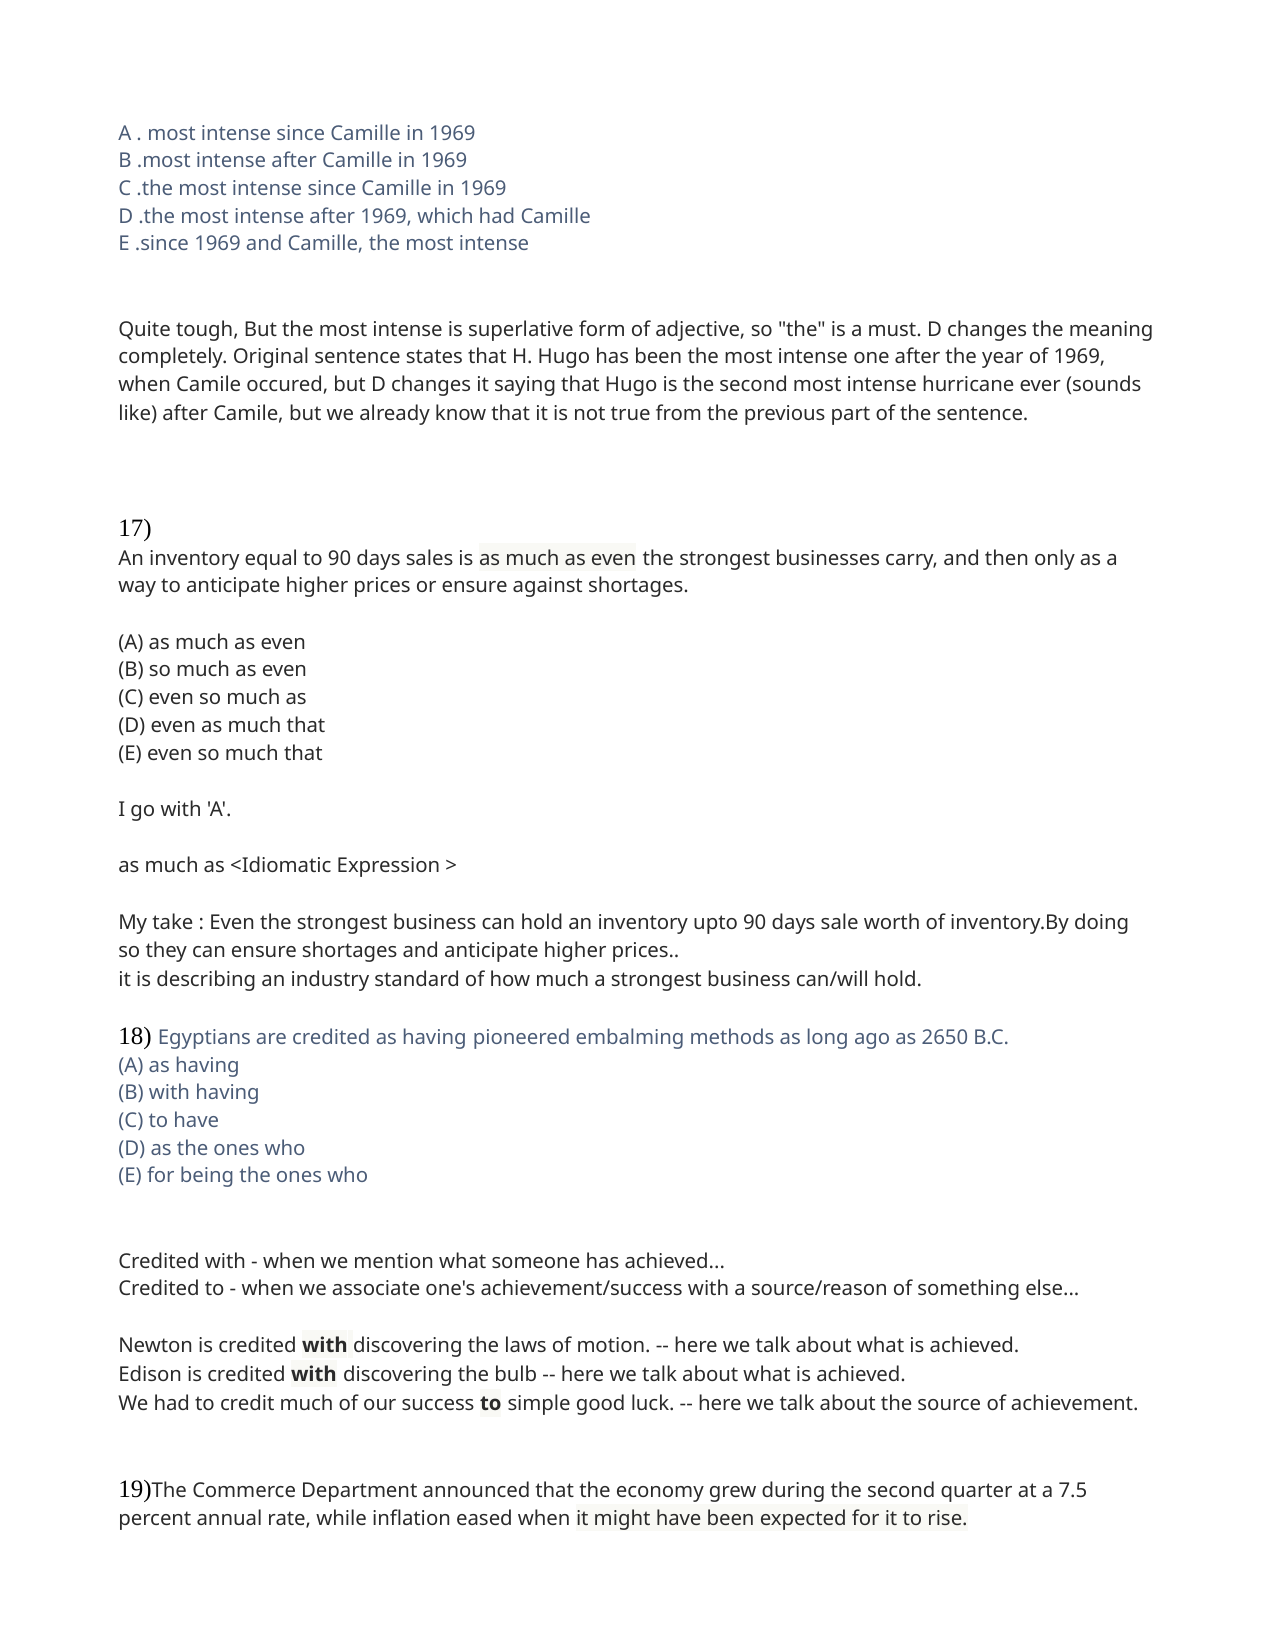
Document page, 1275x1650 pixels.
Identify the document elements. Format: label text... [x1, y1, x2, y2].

text 19)The Commerce Department announced that the economy grew during the second quarter at a 7.5 percent annual rate, while inflation eased when it might have been expected for it to rise. [118, 1474, 1157, 1531]
text Quite tough, But the most intense is superlative form of adjective, so "the" is a must. D changes the meaning completely. Original sentence states that H. Hugo has been the most intense one after the year of 1969, when Camile occured, but D changes it saying that Hugo is the second most intense hurricane ever (sounds like) after Camile, but we already know that it is not true from the previous part of the sentence. [118, 314, 1157, 427]
text 18) Egyptians are credited as having pioneered embalming methods as long ago as 2650 B.C. (A) as having (B) with having (C) to have (D) as the ones who (E) for being the ones who [118, 1021, 1157, 1189]
text I go with 'A'. as much as <Idiomatic Expression > My take : Even the strongest business can hold an inventory upto 90 days sale worth of inventory.By doing so they can ensure shortages and anticipate higher prices.. it is describing an industry standard of how much a strongest business can/will hold. [118, 794, 1157, 992]
text A . most intense since Camille in 1969 B .most intense after Camille in 1969 C .the most intense since Camille in 1969 D .the most intense after 1969, which had Camille E .since 1969 and Camille, the most intense [118, 118, 1157, 257]
text Credited with - when we mention what someone has achieved... Credited to - when we associate one's achievement/success with a source/reason of something else... Newton is credited with discovering the laws of motion. -- here we talk about what is achieved. Edison is credited with discovering the bulb -- here we talk about what is achieved. We had to credit much of our success to simple good luck. -- here we talk about the source of achievement. [118, 1246, 1157, 1417]
text 17) An inventory equal to 90 days sales is as much as even the strongest businesses carry, and then only as a way to anticipate higher prices or ensure against shortages. (A) as much as even (B) so much as even (C) even so much as (D) even as much that (E) even so much that [118, 513, 1157, 766]
